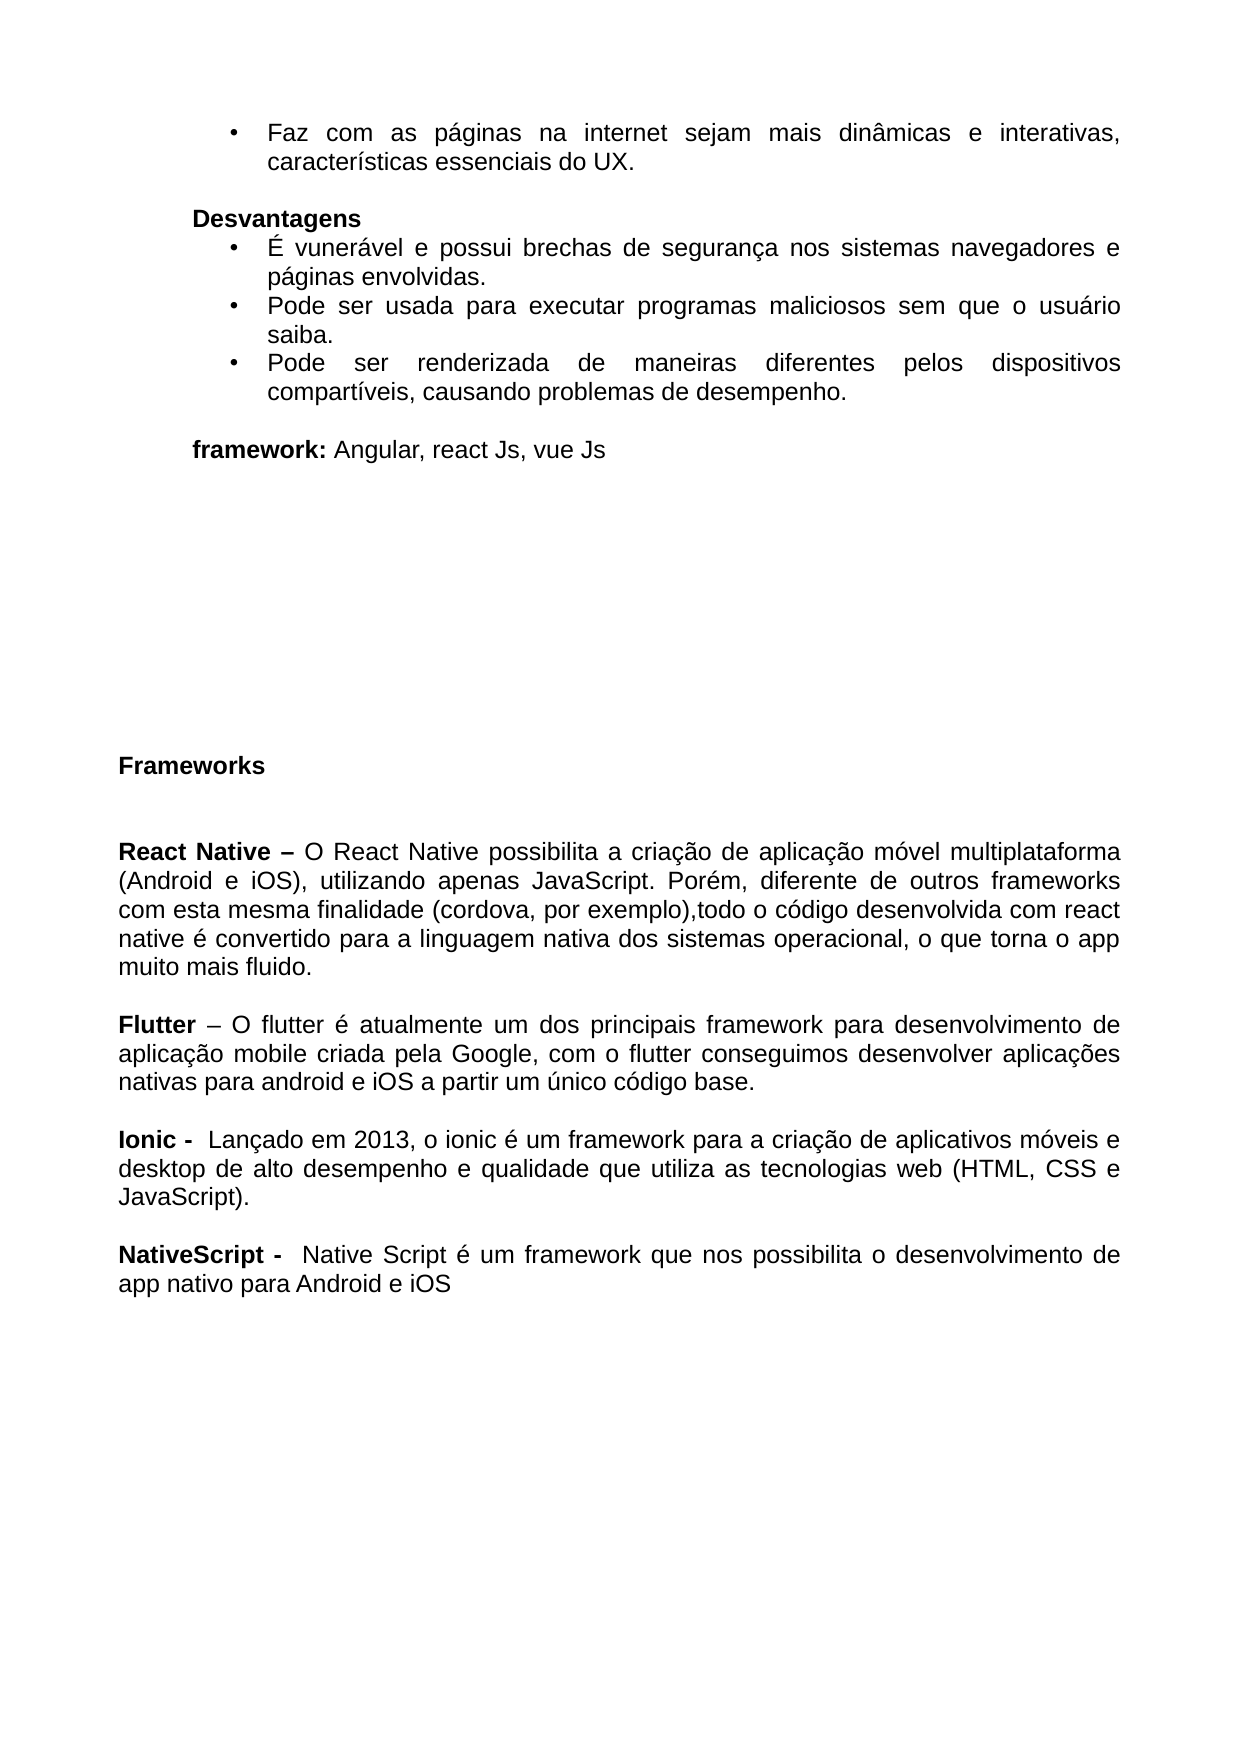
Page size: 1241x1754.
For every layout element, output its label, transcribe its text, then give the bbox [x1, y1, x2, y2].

list NativeScript - Native Script é um framework que nos possibilita o desenvolvimento de app nativo para Android e iOS [118, 1240, 1122, 1297]
list É vunerável e possui brechas de segurança nos sistemas navegadores e páginas envolvidas. [229, 233, 1122, 291]
list React Native – O React Native possibilita a criação de aplicação móvel multiplataforma (Android e iOS), utilizando apenas JavaScript. Porém, diferente de outros frameworks com esta mesma finalidade (cordova, por exemplo),todo o código desenvolvida com react native é convertido para a linguagem nativa dos sistemas operacional, o que torna o app muito mais fluido. [118, 837, 1122, 981]
list Flutter – O flutter é atualmente um dos principais framework para desenvolvimento de aplicação mobile criada pela Google, com o flutter conseguimos desenvolver aplicações nativas para android e iOS a partir um único código base. [118, 1010, 1122, 1096]
list Faz com as páginas na internet sejam mais dinâmicas e interativas, características essenciais do UX. [229, 118, 1122, 176]
list Ionic - Lançado em 2013, o ionic é um framework para a criação de aplicativos móveis e desktop de alto desempenho e qualidade que utiliza as tecnologias web (HTML, CSS e JavaScript). [118, 1125, 1122, 1211]
list framework: Angular, react Js, vue Js [118, 435, 1122, 463]
list Desvantagens [118, 204, 1122, 233]
list Frameworks [118, 751, 1122, 780]
list Pode ser usada para executar programas maliciosos sem que o usuário saiba. [229, 291, 1122, 348]
list Pode ser renderizada de maneiras diferentes pelos dispositivos compartíveis, causando problemas de desempenho. [229, 348, 1122, 406]
